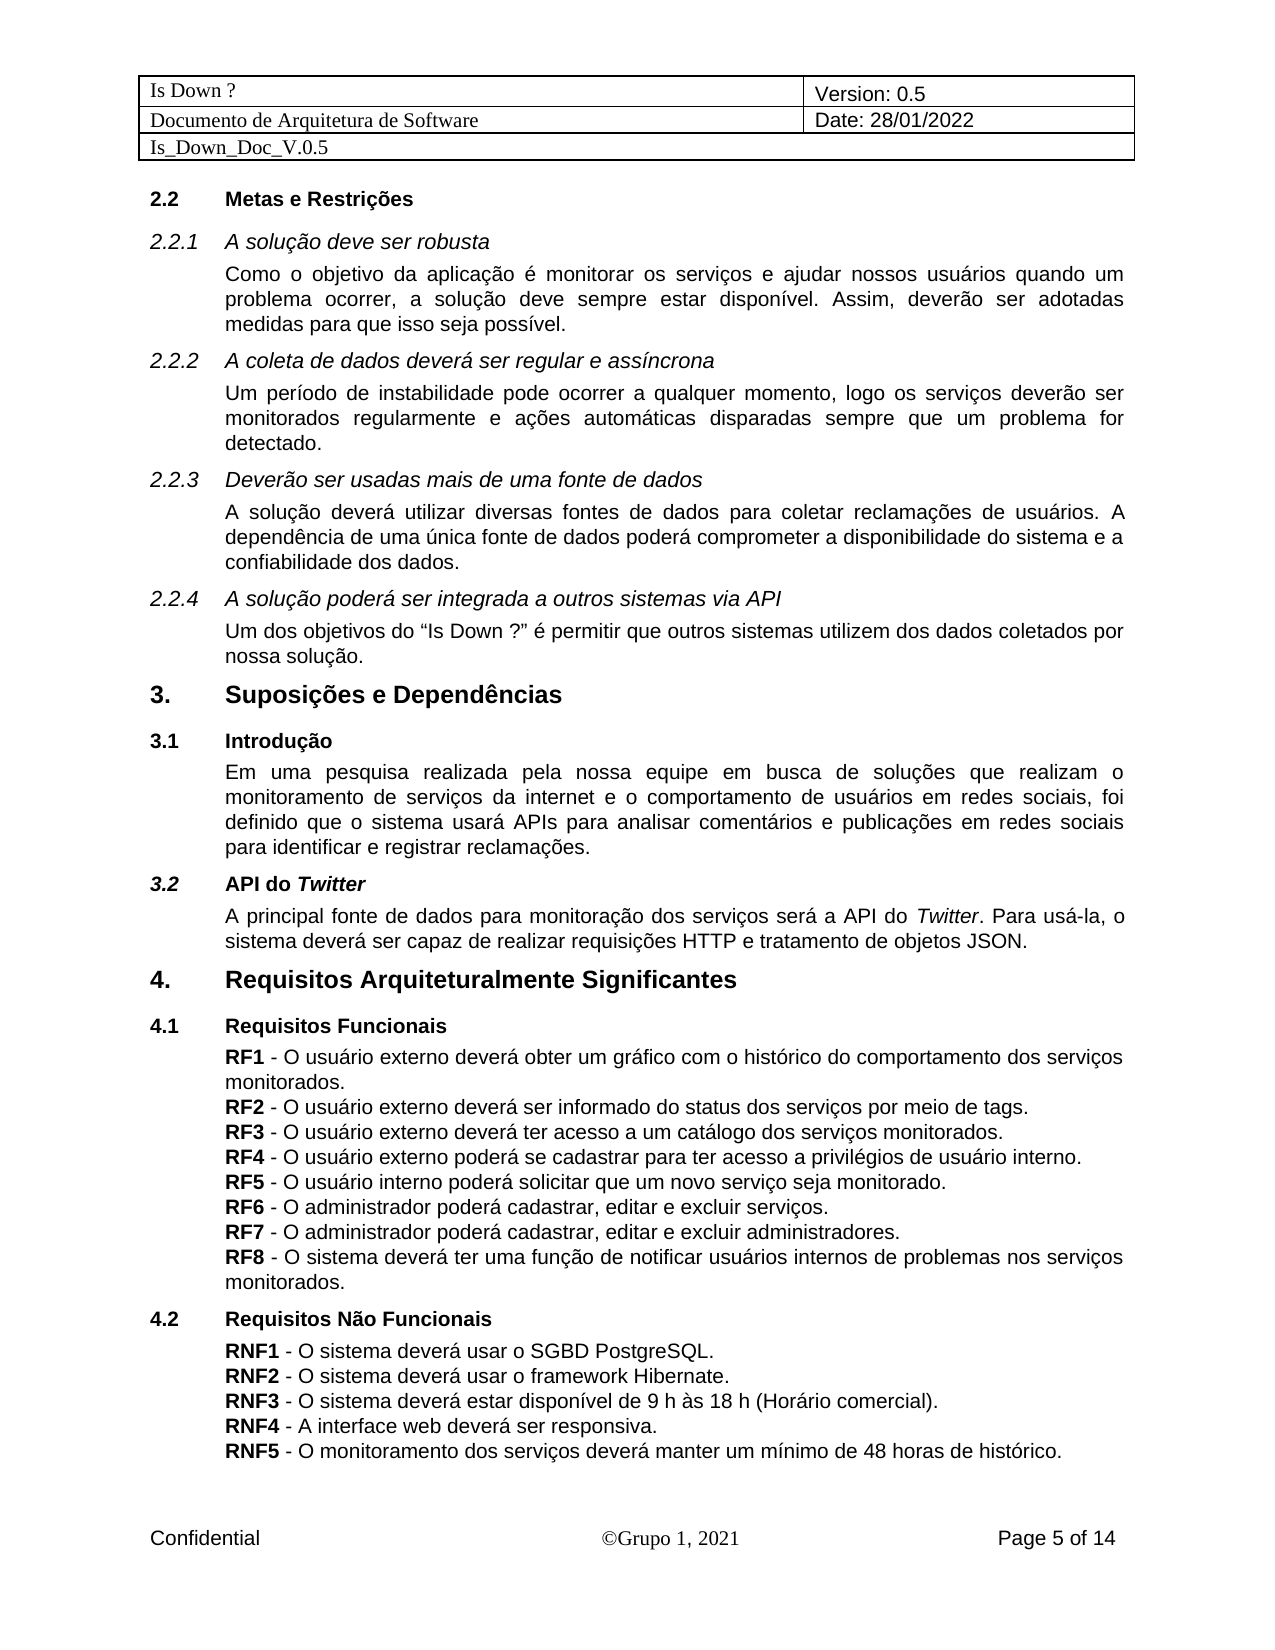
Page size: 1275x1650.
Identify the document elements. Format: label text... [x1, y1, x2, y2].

text RNF2 - O sistema deverá usar o framework Hibernate. [225, 1362, 1125, 1387]
text RF4 - O usuário externo poderá se cadastrar para ter acesso a privilégios de usuário interno. [225, 1144, 1125, 1169]
subtitle A solução deve ser robusta [150, 229, 1125, 254]
text Em uma pesquisa realizada pela nossa equipe em busca de soluções que realizam o monitoramento de serviços da internet e o comportamento de usuários em redes sociais, foi definido que o sistema usará APIs para analisar comentários e publicações em redes sociais para identificar e registrar reclamações. [225, 759, 1125, 859]
text RF2 - O usuário externo deverá ser informado do status dos serviços por meio de tags. [225, 1094, 1125, 1119]
subtitle Requisitos Funcionais [150, 1012, 1125, 1037]
text Um período de instabilidade pode ocorrer a qualquer momento, logo os serviços deverão ser monitorados regularmente e ações automáticas disparadas sempre que um problema for detectado. [225, 379, 1125, 454]
text RNF1 - O sistema deverá usar o SGBD PostgreSQL. [225, 1337, 1125, 1362]
text A principal fonte de dados para monitoração dos serviços será a API do Twitter. Para usá-la, o sistema deverá ser capaz de realizar requisições HTTP e tratamento de objetos JSON. [225, 902, 1125, 952]
subtitle A solução poderá ser integrada a outros sistemas via API [150, 586, 1125, 611]
text Um dos objetivos do “Is Down ?” é permitir que outros sistemas utilizem dos dados coletados por nossa solução. [225, 617, 1125, 667]
text RNF3 - O sistema deverá estar disponível de 9 h às 18 h (Horário comercial). [225, 1387, 1125, 1412]
subtitle Suposições e Dependências [150, 680, 1125, 709]
text RF5 - O usuário interno poderá solicitar que um novo serviço seja monitorado. [225, 1169, 1125, 1194]
text RF8 - O sistema deverá ter uma função de notificar usuários internos de problemas nos serviços monitorados. [225, 1244, 1125, 1294]
subtitle Requisitos Arquiteturalmente Significantes [150, 965, 1125, 994]
text RNF4 - A interface web deverá ser responsiva. [225, 1412, 1125, 1437]
subtitle Deverão ser usadas mais de uma fonte de dados [150, 467, 1125, 492]
text RF6 - O administrador poderá cadastrar, editar e excluir serviços. [225, 1194, 1125, 1219]
text RF1 - O usuário externo deverá obter um gráfico com o histórico do comportamento dos serviços monitorados. [225, 1044, 1125, 1094]
subtitle A coleta de dados deverá ser regular e assíncrona [150, 348, 1125, 373]
subtitle Metas e Restrições [150, 185, 1125, 210]
subtitle Introdução [150, 727, 1125, 752]
text RF7 - O administrador poderá cadastrar, editar e excluir administradores. [225, 1219, 1125, 1244]
subtitle Requisitos Não Funcionais [150, 1306, 1125, 1331]
text RF3 - O usuário externo deverá ter acesso a um catálogo dos serviços monitorados. [225, 1119, 1125, 1144]
text RNF5 - O monitoramento dos serviços deverá manter um mínimo de 48 horas de histórico. [225, 1437, 1125, 1462]
text Como o objetivo da aplicação é monitorar os serviços e ajudar nossos usuários quando um problema ocorrer, a solução deve sempre estar disponível. Assim, deverão ser adotadas medidas para que isso seja possível. [225, 261, 1125, 336]
subtitle API do Twitter [150, 871, 1125, 896]
text A solução deverá utilizar diversas fontes de dados para coletar reclamações de usuários. A dependência de uma única fonte de dados poderá comprometer a disponibilidade do sistema e a confiabilidade dos dados. [225, 498, 1125, 573]
